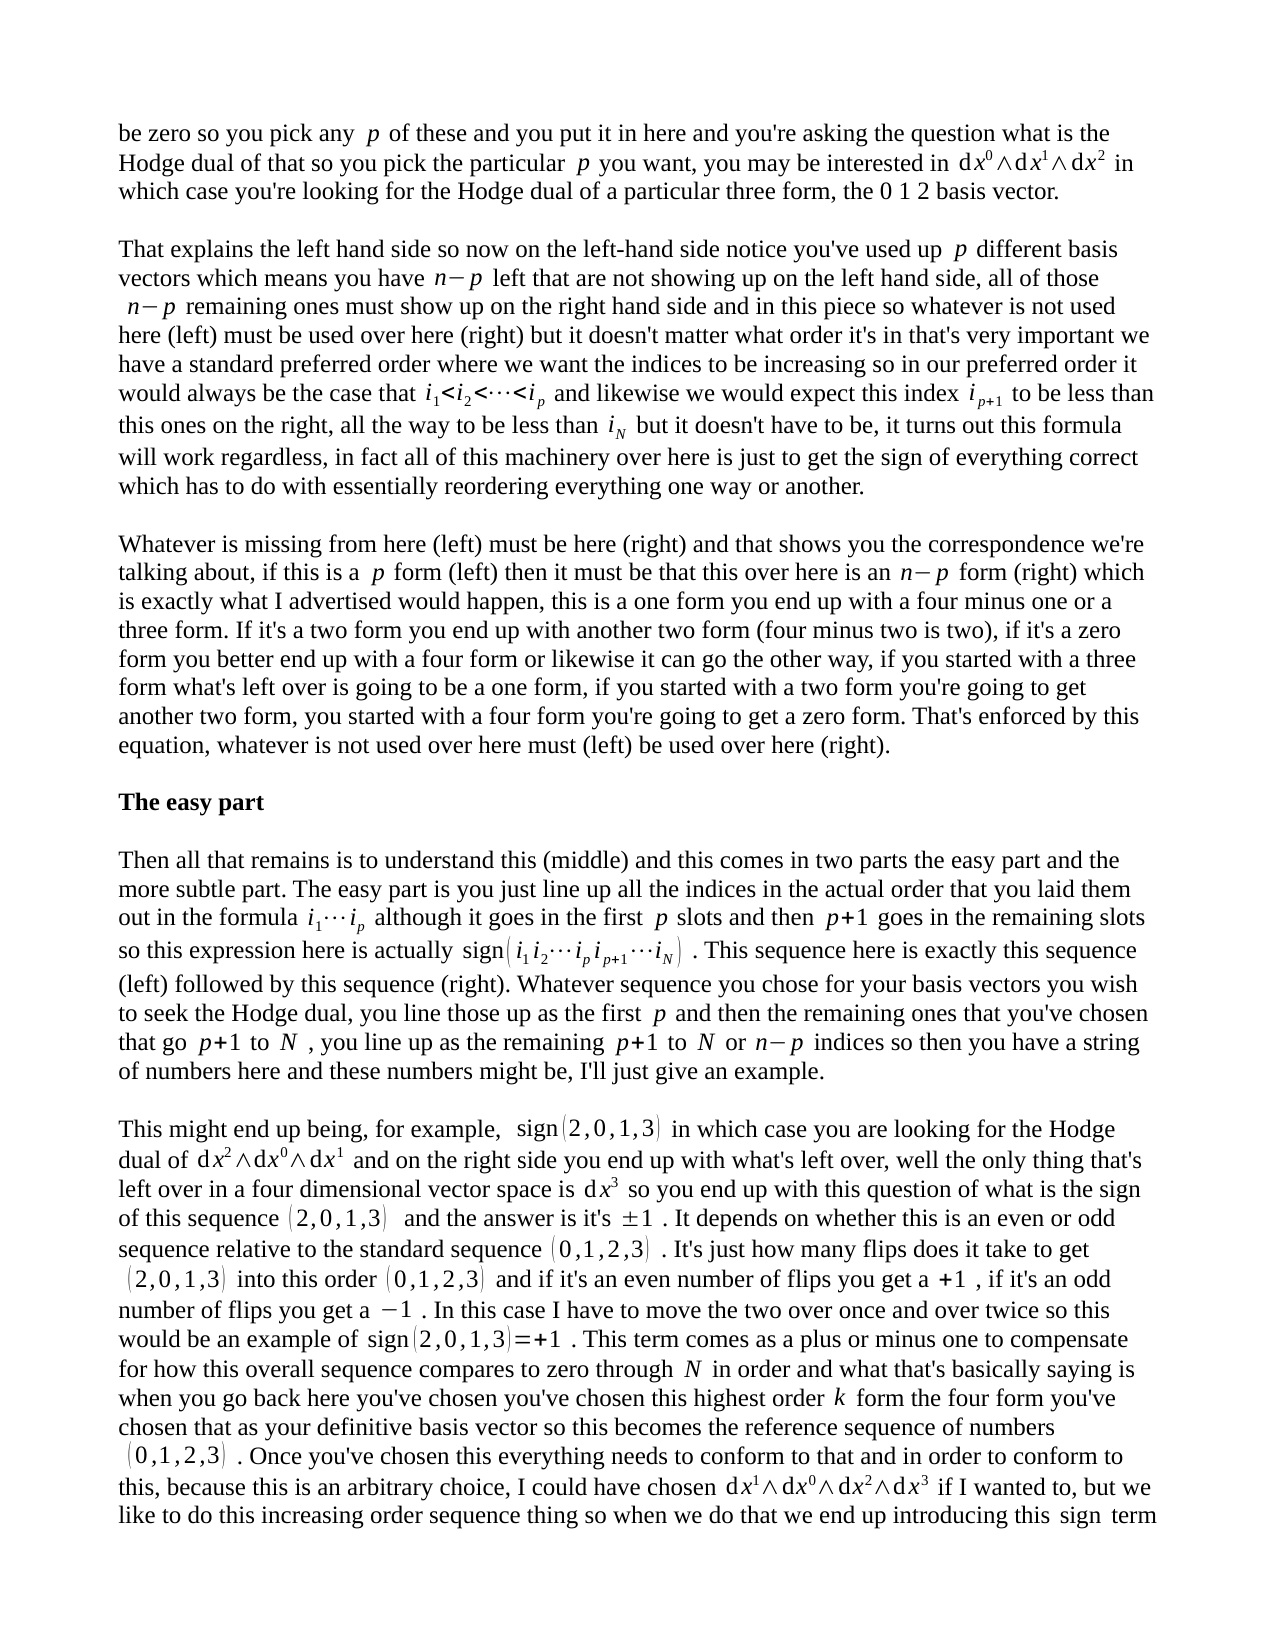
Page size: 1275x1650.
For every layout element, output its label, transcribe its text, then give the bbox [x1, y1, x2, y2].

text That explains the left hand side so now on the left-hand side notice you've used updifferent basis vectors which means you haveleft that are not showing up on the left hand side, all of thoseremaining ones must show up on the right hand side and in this piece so whatever is not used here (left) must be used over here (right) but it doesn't matter what order it's in that's very important we have a standard preferred order where we want the indices to be increasing so in our preferred order it would always be the case thatand likewise we would expect this indexto be less than this ones on the right, all the way to be less thanbut it doesn't have to be, it turns out this formula will work regardless, in fact all of this machinery over here is just to get the sign of everything correct which has to do with essentially reordering everything one way or another. [118, 234, 1157, 500]
text that goto, you line up as the remainingtoorindices so then you have a string of numbers here and these numbers might be, I'll just give an example. [118, 1027, 1157, 1084]
text Then all that remains is to understand this (middle) and this comes in two parts the easy part and the more subtle part. The easy part is you just line up all the indices in the actual order that you laid them out in the formulaalthough it goes in the firstslots and thengoes in the remaining slots so this expression here is actually. This sequence here is exactly this sequence (left) followed by this sequence (right). Whatever sequence you chose for your basis vectors you wish to seek the Hodge dual, you line those up as the firstand then the remaining ones that you've chosen [118, 845, 1157, 1027]
text Whatever is missing from here (left) must be here (right) and that shows you the correspondence we're talking about, if this is aform (left) then it must be that this over here is anform (right) which is exactly what I advertised would happen, this is a one form you end up with a four minus one or a three form. If it's a two form you end up with another two form (four minus two is two), if it's a zero form you better end up with a four form or likewise it can go the other way, if you started with a three form what's left over is going to be a one form, if you started with a two form you're going to get another two form, you started with a four form you're going to get a zero form. That's enforced by this equation, whatever is not used over here must (left) be used over here (right). [118, 529, 1157, 759]
text Now how do we express this basis factor? Well in this case there's obviouslyof these different basis vectors of the original vector space wedged together so this is aform and the index, eachform for example four-dimensional space is either. Now for-dimensional space this could go on toif you start with zero. This is the total number of vectors in the vector space or basis vectors in the vector space, obviously if you're dealing with theexterior power, you end up with thisform so I guess the way to say that this is aform basis vector and these indices could be anything but there has to beof them and you can't repeat obviously because if you repeat it, it would be zero so you pick anyof these and you put it in here and you're asking the question what is the Hodge dual of that so you pick the particularyou want, you may be interested inin which case you're looking for the Hodge dual of a particular three form, the 0 1 2 basis vector. [118, 118, 1157, 205]
text The easy part [118, 787, 1157, 816]
text This might end up being, for example, in which case you are looking for the Hodge dual ofand on the right side you end up with what's left over, well the only thing that's left over in a four dimensional vector space isso you end up with this question of what is the sign of this sequence and the answer is it's. It depends on whether this is an even or odd sequence relative to the standard sequence. It's just how many flips does it take to getinto this orderand if it's an even number of flips you get a, if it's an odd number of flips you get a. In this case I have to move the two over once and over twice so this would be an example of. This term comes as a plus or minus one to compensate for how this overall sequence compares to zero throughin order and what that's basically saying is when you go back here you've chosen you've chosen this highest orderform the four form you've chosen that as your definitive basis vector so this becomes the reference sequence of numbers. Once you've chosen this everything needs to conform to that and in order to conform to this, because this is an arbitrary choice, I could have chosenif I wanted to, but we like to do this increasing order sequence thing so when we do that we end up introducing thisterm to keep track of how you may be organizing your basis vectors on the left and right of this equation. That takes care of this term, it'll give you a plus or minus one. [118, 1113, 1157, 1529]
